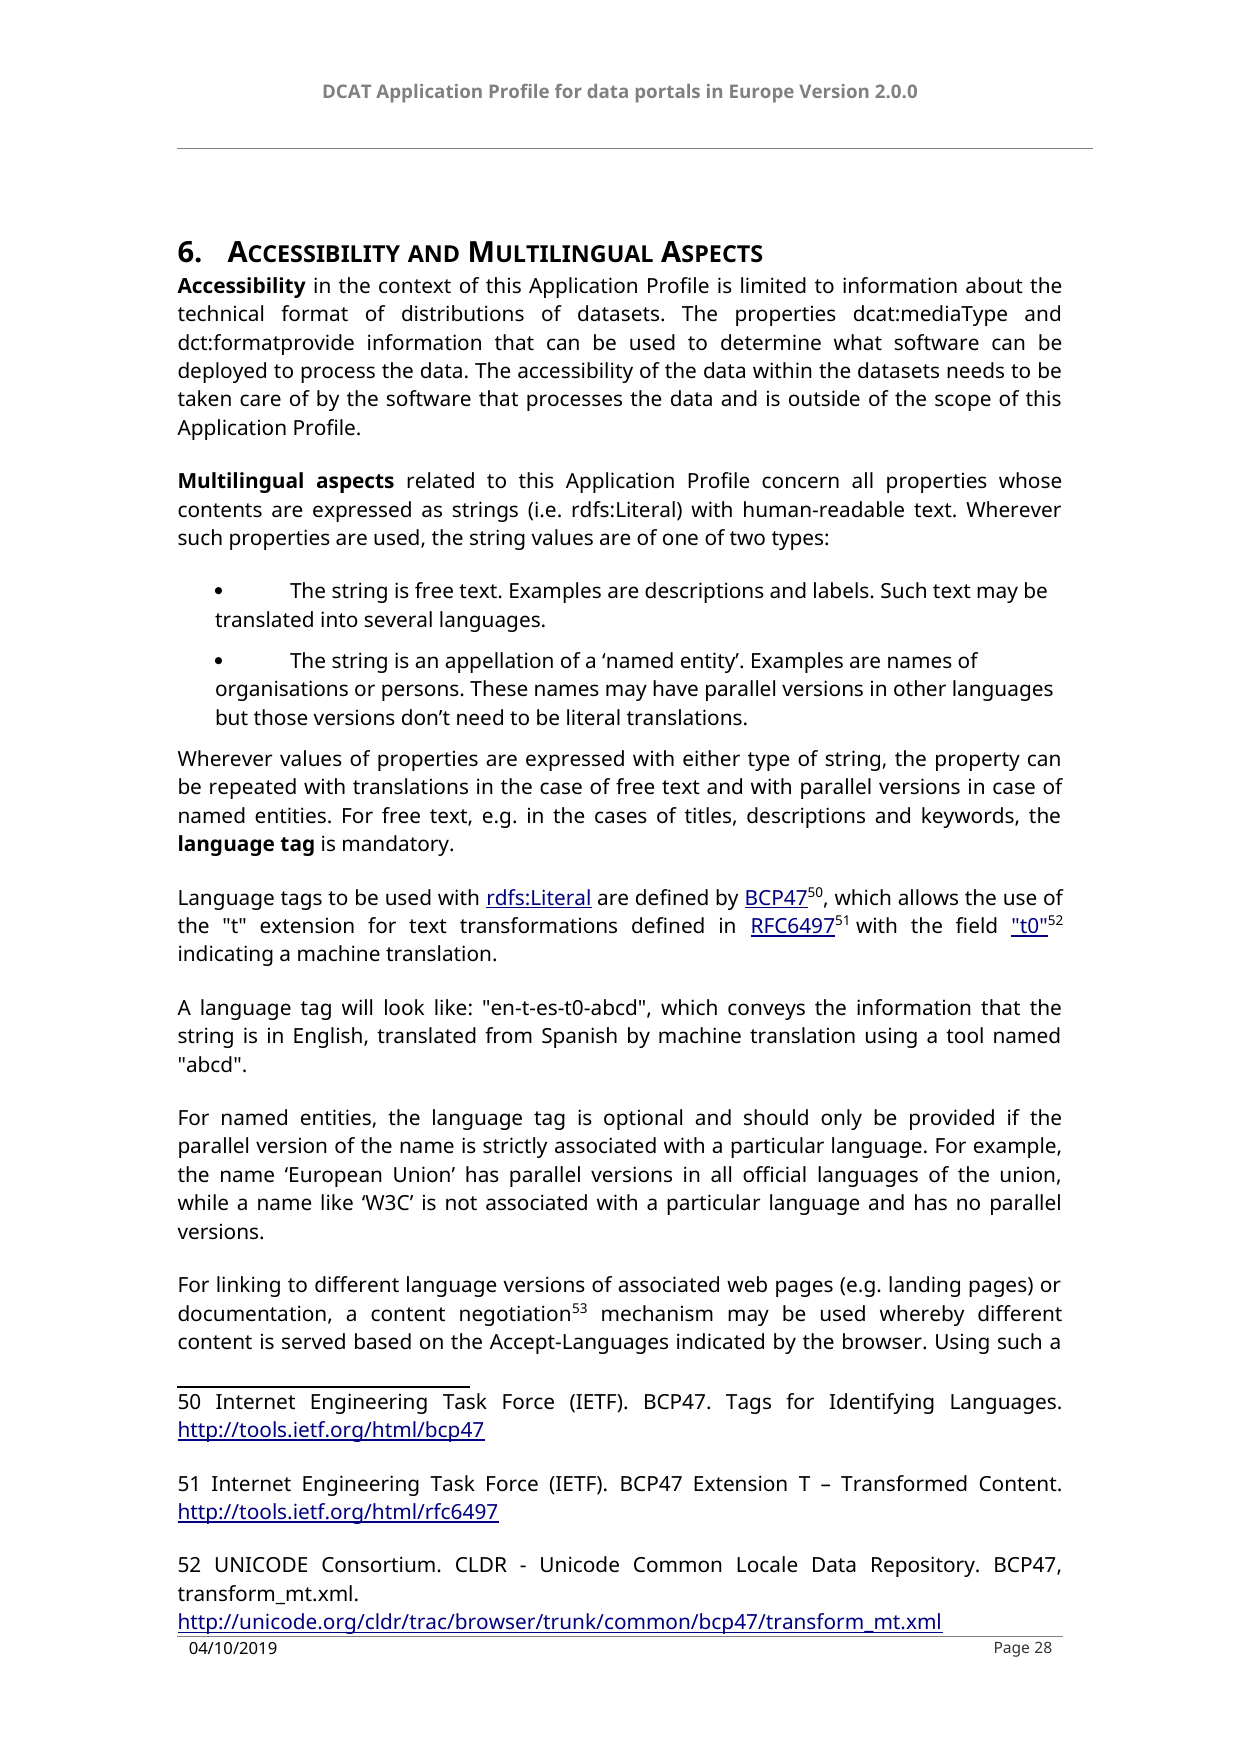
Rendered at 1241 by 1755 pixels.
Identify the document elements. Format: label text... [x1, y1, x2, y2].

subtitle Accessibility and Multilingual Aspects [177, 231, 1063, 271]
text Language tags to be used with rdfs:Literal are defined by BCP47, which allows the use of the "t" extension for text transformations defined in RFC6497 with the field "t0" indicating a machine translation. [177, 883, 1063, 968]
list The string is an appellation of a ‘named entity’. Examples are names of organisations or persons. These names may have parallel versions in other languages but those versions don’t need to be literal translations. [215, 646, 1063, 731]
text A language tag will look like: "en-t-es-t0-abcd", which conveys the information that the string is in English, translated from Spanish by machine translation using a tool named "abcd". [177, 993, 1063, 1078]
text Internet Engineering Task Force (IETF). BCP47. Tags for Identifying Languages. http://tools.ietf.org/html/bcp47 [177, 1387, 1063, 1444]
list The string is free text. Examples are descriptions and labels. Such text may be translated into several languages. [215, 577, 1063, 633]
text Wherever values of properties are expressed with either type of string, the property can be repeated with translations in the case of free text and with parallel versions in case of named entities. For free text, e.g. in the cases of titles, descriptions and keywords, the language tag is mandatory. [177, 744, 1063, 858]
text Multilingual aspects related to this Application Profile concern all properties whose contents are expressed as strings (i.e. rdfs:Literal) with human-readable text. Wherever such properties are used, the string values are of one of two types: [177, 466, 1063, 552]
text For linking to different language versions of associated web pages (e.g. landing pages) or documentation, a content negotiation mechanism may be used whereby different content is served based on the Accept-Languages indicated by the browser. Using such a [177, 1270, 1063, 1356]
text For named entities, the language tag is optional and should only be provided if the parallel version of the name is strictly associated with a particular language. For example, the name ‘European Union’ has parallel versions in all official languages of the union, while a name like ‘W3C’ is not associated with a particular language and has no parallel versions. [177, 1103, 1063, 1245]
text Internet Engineering Task Force (IETF). BCP47 Extension T – Transformed Content. http://tools.ietf.org/html/rfc6497 [177, 1469, 1063, 1526]
text Accessibility in the context of this Application Profile is limited to information about the technical format of distributions of datasets. The properties dcat:mediaType and dct:formatprovide information that can be used to determine what software can be deployed to process the data. The accessibility of the data within the datasets needs to be taken care of by the software that processes the data and is outside of the scope of this Application Profile. [177, 271, 1063, 441]
text UNICODE Consortium. CLDR - Unicode Common Locale Data Repository. BCP47, transform_mt.xml. http://unicode.org/cldr/trac/browser/trunk/common/bcp47/transform_mt.xml [177, 1551, 1063, 1636]
